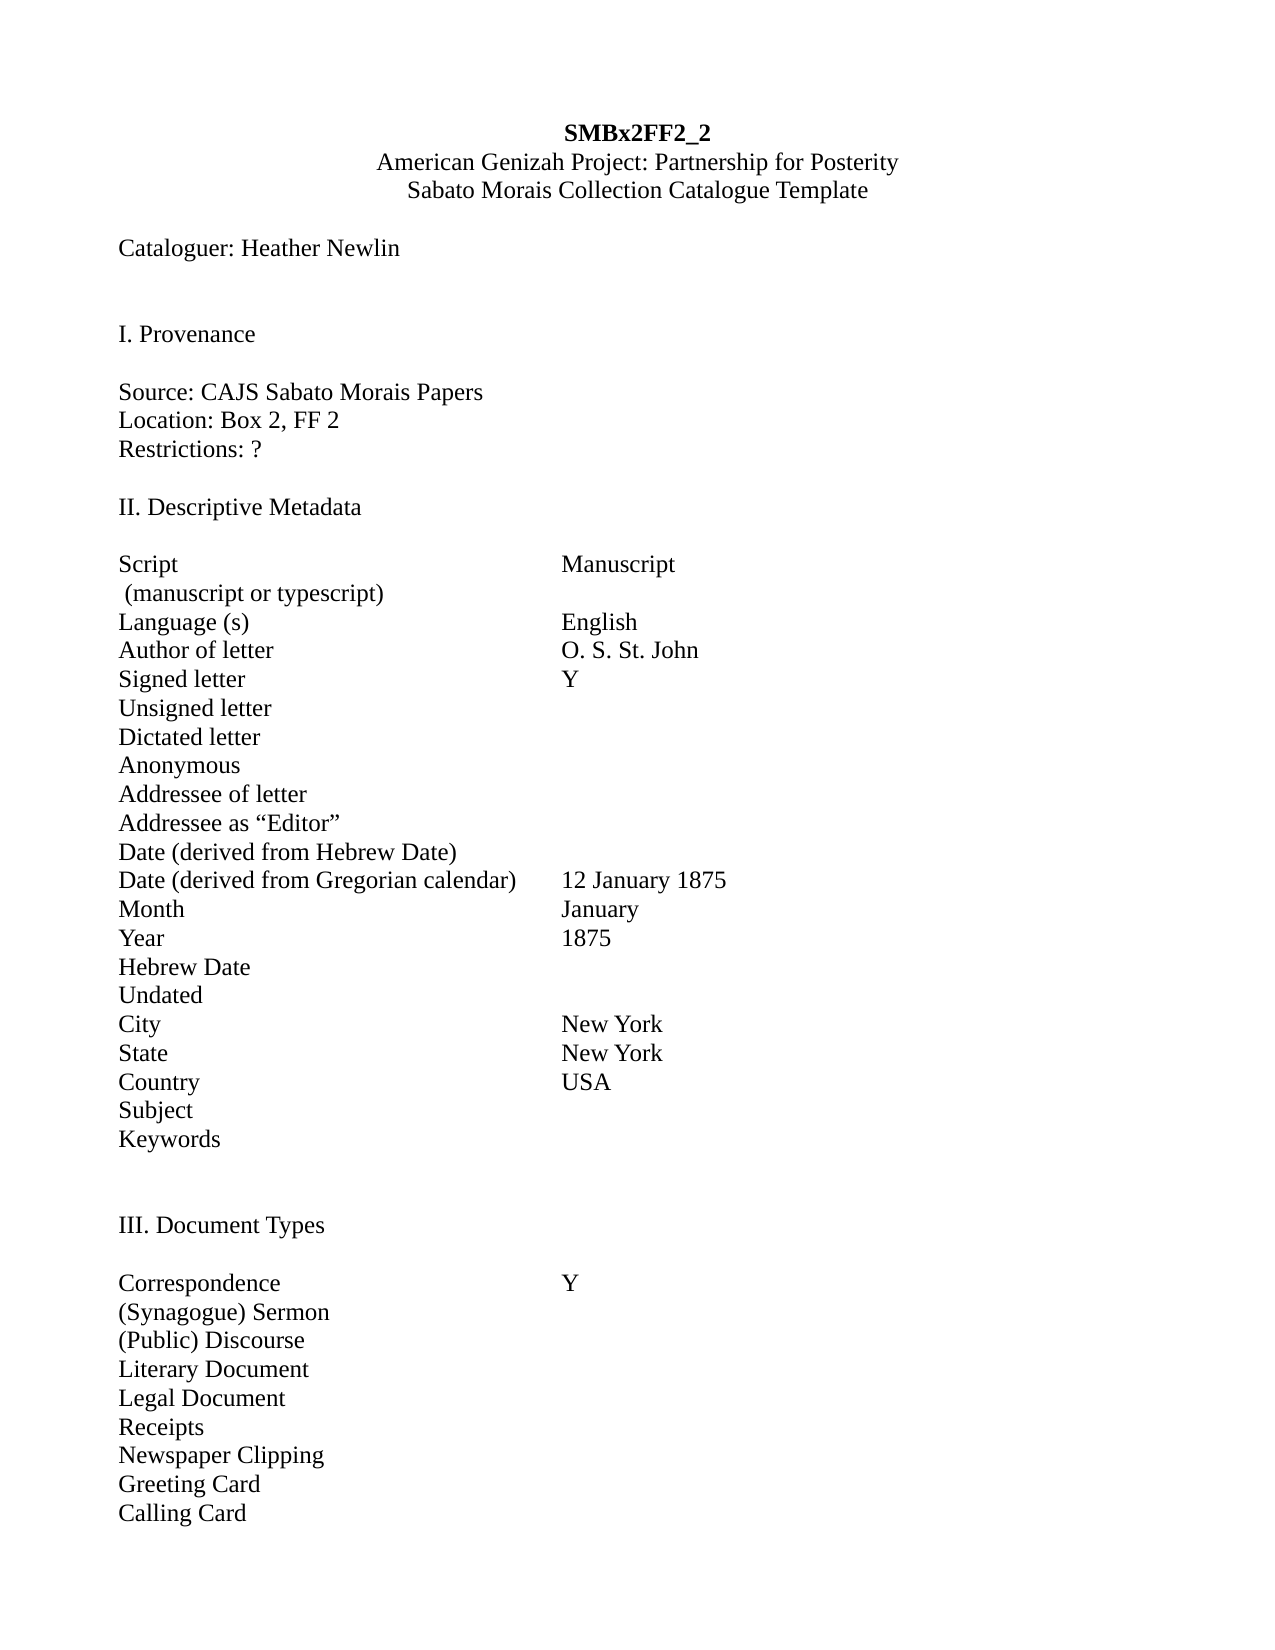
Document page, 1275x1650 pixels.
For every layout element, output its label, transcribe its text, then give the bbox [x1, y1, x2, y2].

text Hebrew Date [118, 952, 1157, 981]
text II. Descriptive Metadata [118, 492, 1157, 521]
text Receipts [118, 1412, 1157, 1441]
text Correspondence Y [118, 1268, 1157, 1297]
text Undated [118, 981, 1157, 1009]
text Source: CAJS Sabato Morais Papers [118, 377, 1157, 406]
text Unsigned letter [118, 693, 1157, 722]
text Cataloguer: Heather Newlin [118, 233, 1157, 262]
text Year 1875 [118, 923, 1157, 952]
text Greeting Card [118, 1469, 1157, 1498]
text (manuscript or typescript) [118, 578, 1157, 607]
text (Public) Discourse [118, 1326, 1157, 1354]
text III. Document Types [118, 1211, 1157, 1239]
text Date (derived from Gregorian calendar) 12 January 1875 [118, 866, 1157, 894]
text Restrictions: ? [118, 434, 1157, 463]
text Keywords [118, 1124, 1157, 1153]
text I. Provenance [118, 319, 1157, 348]
text Anonymous [118, 751, 1157, 779]
text Legal Document [118, 1383, 1157, 1412]
text Calling Card [118, 1498, 1157, 1527]
text Dictated letter [118, 722, 1157, 751]
text Country USA [118, 1067, 1157, 1096]
text Month January [118, 894, 1157, 923]
text Literary Document [118, 1354, 1157, 1383]
text Script Manuscript [118, 549, 1157, 578]
text Addressee as “Editor” [118, 808, 1157, 837]
text American Genizah Project: Partnership for Posterity [118, 147, 1157, 176]
text Date (derived from Hebrew Date) [118, 837, 1157, 866]
text SMBx2FF2_2 [118, 118, 1157, 147]
text Signed letter Y [118, 664, 1157, 693]
text Addressee of letter [118, 779, 1157, 808]
text Subject [118, 1096, 1157, 1124]
text Sabato Morais Collection Catalogue Template [118, 176, 1157, 204]
text City New York [118, 1009, 1157, 1038]
text Newspaper Clipping [118, 1441, 1157, 1469]
text State New York [118, 1038, 1157, 1067]
text Language (s) English [118, 607, 1157, 636]
text Location: Box 2, FF 2 [118, 406, 1157, 434]
text (Synagogue) Sermon [118, 1297, 1157, 1326]
text Author of letter O. S. St. John [118, 636, 1157, 664]
